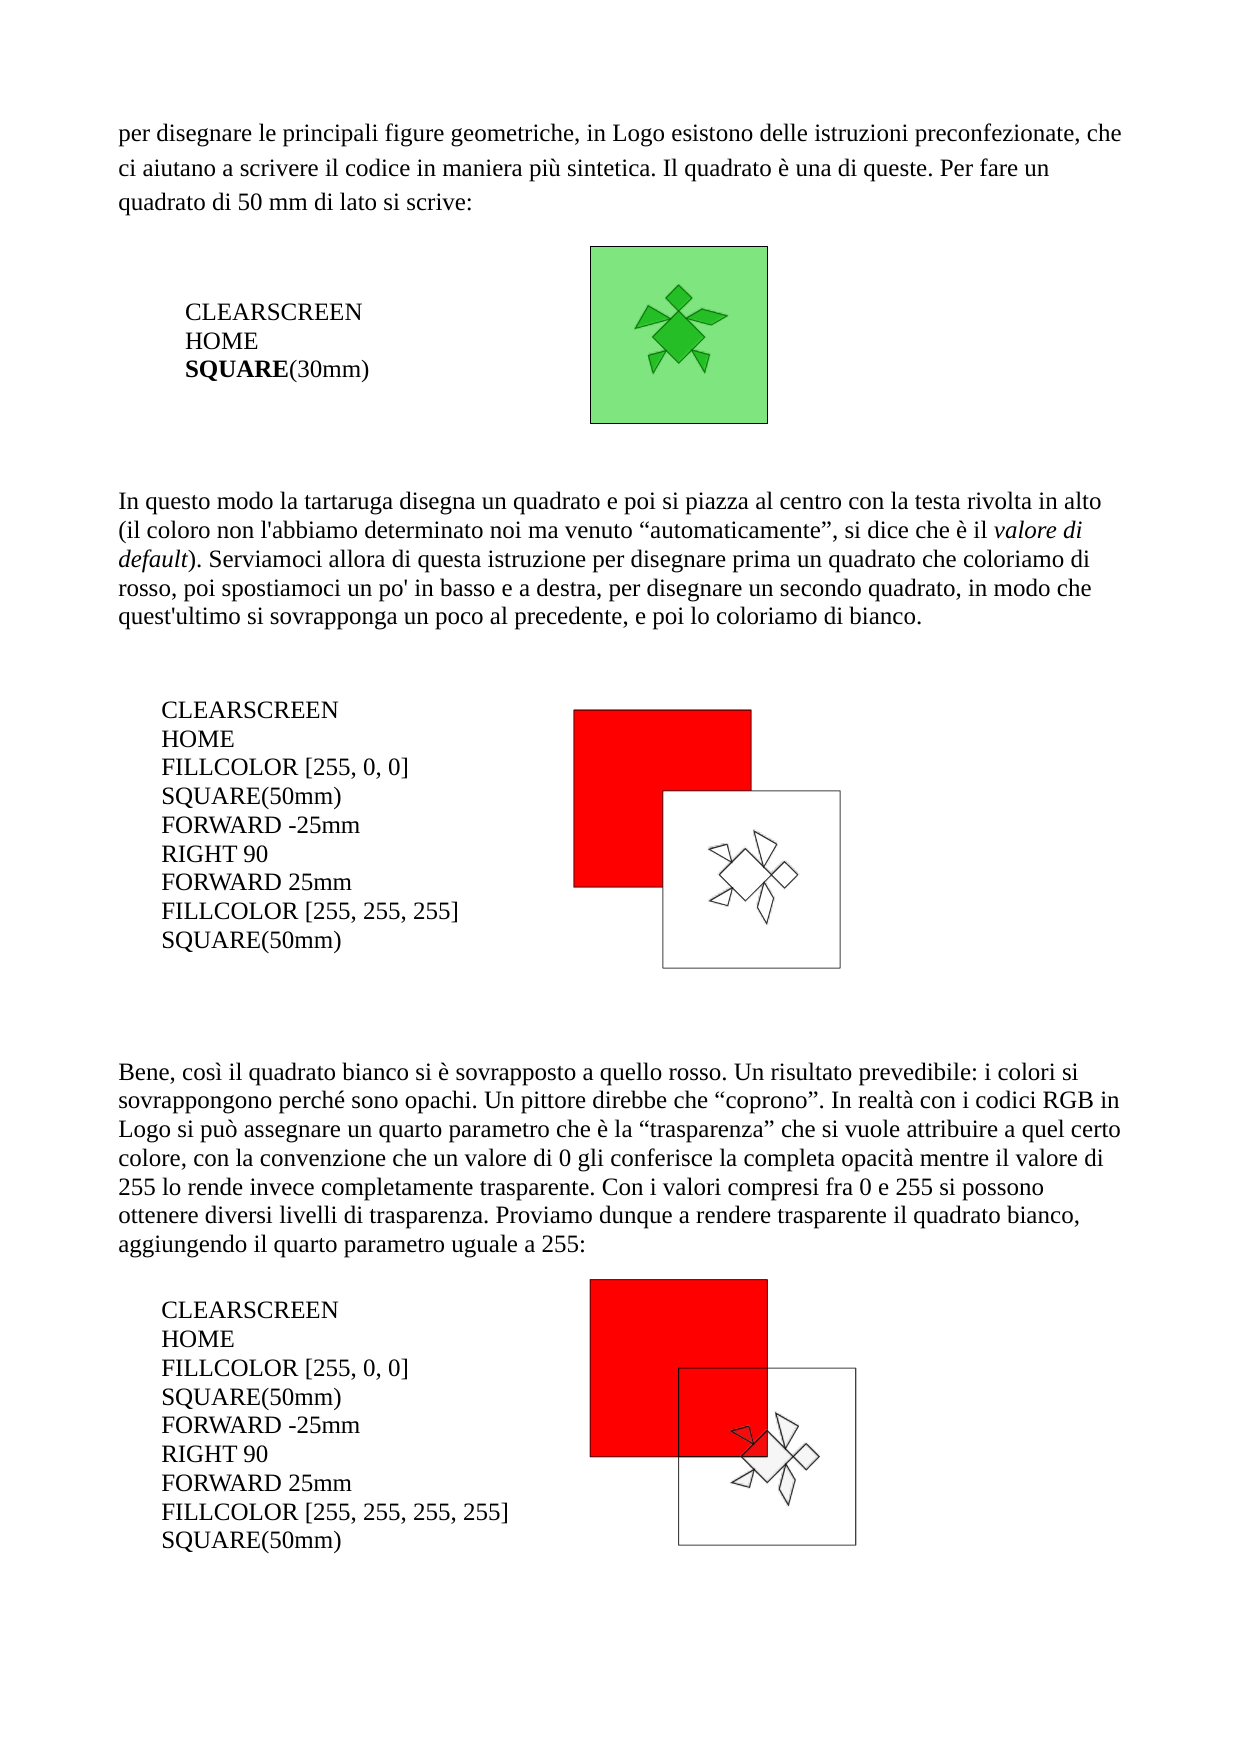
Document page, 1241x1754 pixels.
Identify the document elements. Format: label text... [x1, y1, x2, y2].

text FORWARD -25mm [360, 1411, 524, 1439]
text SQUARE(50mm) [161, 925, 498, 954]
text FORWARD 25mm [352, 1468, 524, 1497]
text HOME [234, 1324, 524, 1353]
text FILLCOLOR [255, 255, 255] [459, 896, 498, 925]
text Bene, così il quadrato bianco si è sovrapposto a quello rosso. Un risultato prevedibile: i colori si sovrappongono perché sono opachi. Un pittore direbbe che “coprono”. In realtà con i codici RGB in Logo si può assegnare un quarto parametro che è la “trasparenza” che si vuole attribuire a quel certo colore, con la convenzione che un valore di 0 gli conferisce la completa opacità mentre il valore di 255 lo rende invece completamente trasparente. Con i valori compresi fra 0 e 255 si possono ottenere diversi livelli di trasparenza. Proviamo dunque a rendere trasparente il quadrato bianco, aggiungendo il quarto parametro uguale a 255: [118, 1057, 1122, 1258]
text FILLCOLOR [255, 0, 0] [161, 752, 498, 781]
text SQUARE(50mm) [342, 1382, 524, 1411]
text CLEARSCREEN [185, 297, 460, 326]
text RIGHT 90 [268, 839, 498, 867]
text SQUARE(30mm) [185, 354, 460, 383]
text SQUARE(50mm) [342, 781, 498, 810]
text FORWARD 25mm [161, 867, 498, 896]
text In questo modo la tartaruga disegna un quadrato e poi si piazza al centro con la testa rivolta in alto (il coloro non l'abbiamo determinato noi ma venuto “automaticamente”, si dice che è il valore di default). Serviamoci allora di questa istruzione per disegnare prima un quadrato che coloriamo di rosso, poi spostiamoci un po' in basso e a destra, per disegnare un secondo quadrato, in modo che quest'ultimo si sovrapponga un poco al precedente, e poi lo coloriamo di bianco. [118, 486, 1122, 630]
text CLEARSCREEN [161, 695, 498, 724]
text HOME [234, 724, 498, 752]
text per disegnare le principali figure geometriche, in Logo esistono delle istruzioni preconfezionate, che ci aiutano a scrivere il codice in maniera più sintetica. Il quadrato è una di queste. Per fare un quadrato di 50 mm di lato si scrive: [118, 118, 1122, 216]
text FORWARD -25mm [360, 810, 498, 839]
text RIGHT 90 [268, 1439, 524, 1468]
text CLEARSCREEN [161, 1296, 524, 1324]
text FILLCOLOR [255, 0, 0] [409, 1353, 524, 1382]
text HOME [185, 326, 460, 354]
text SQUARE(50mm) [161, 1526, 524, 1554]
